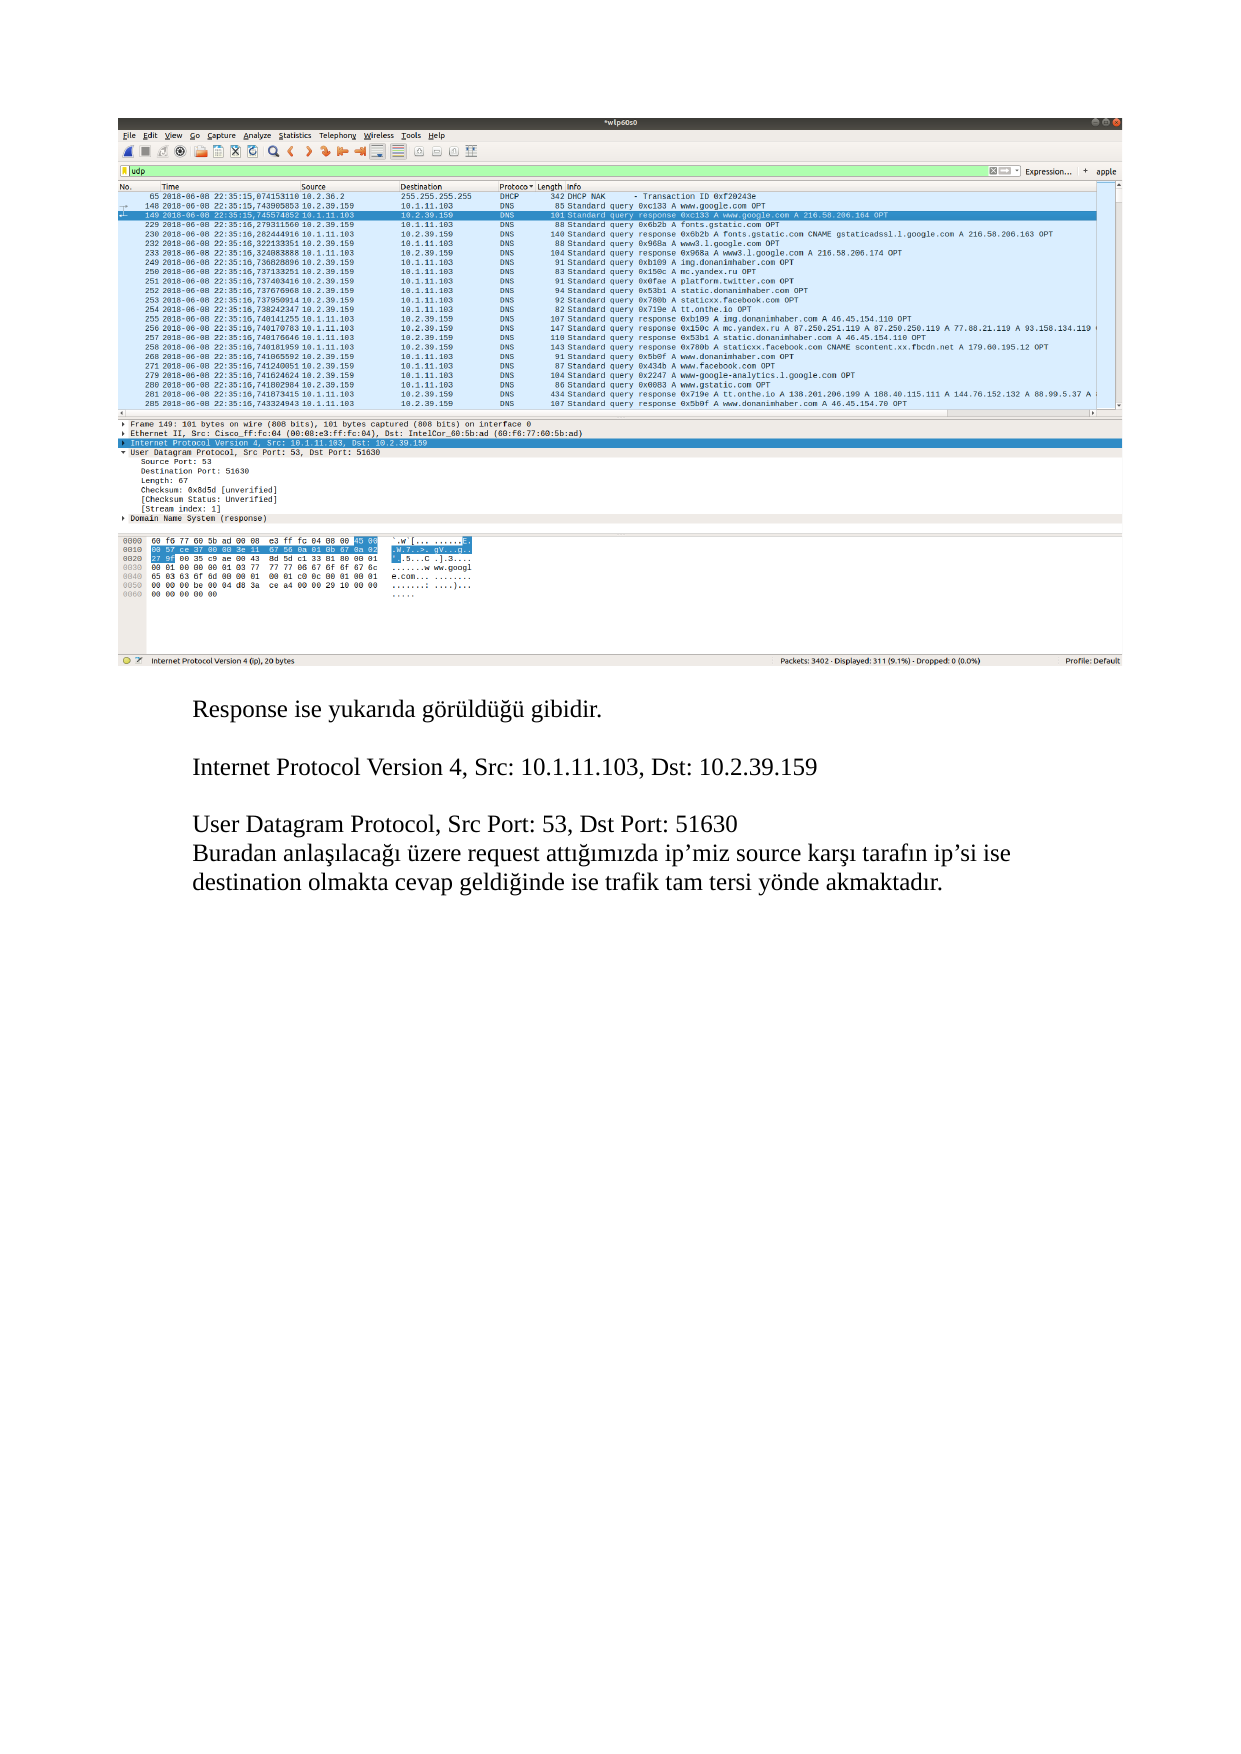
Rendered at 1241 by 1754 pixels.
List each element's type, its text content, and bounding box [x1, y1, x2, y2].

picture [118, 118, 1123, 666]
text User Datagram Protocol, Src Port: 53, Dst Port: 51630 [118, 809, 1122, 838]
text Internet Protocol Version 4, Src: 10.1.11.103, Dst: 10.2.39.159 [118, 752, 1122, 781]
text Response ise yukarıda görüldüğü gibidir. [118, 694, 1122, 723]
text Buradan anlaşılacağı üzere request attığımızda ip’miz source karşı tarafın ip’si ise destination olmakta cevap geldiğinde ise trafik tam tersi yönde akmaktadır. [118, 838, 1122, 896]
